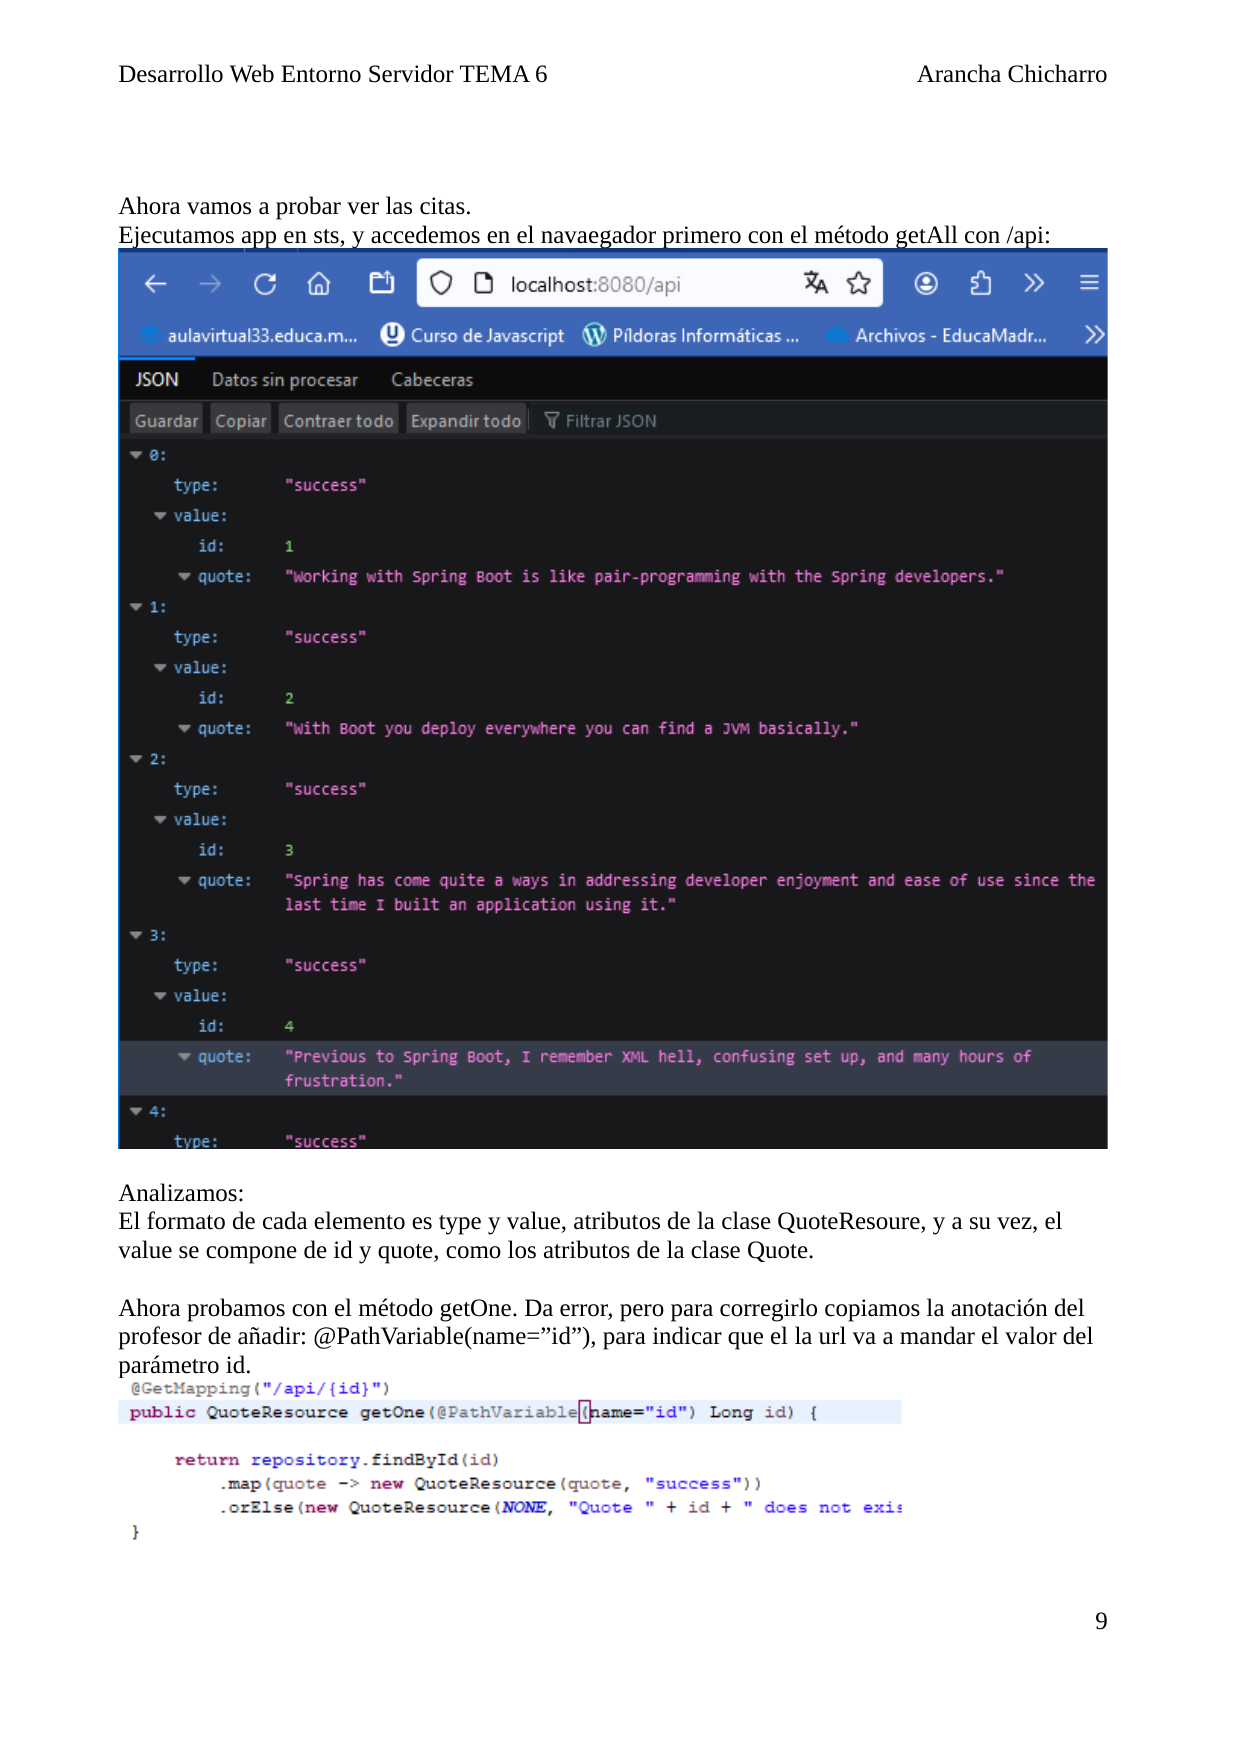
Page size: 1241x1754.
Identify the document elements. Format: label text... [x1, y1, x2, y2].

text Ejecutamos app en sts, y accedemos en el navaegador primero con el método getAll con /api: [118, 220, 1107, 248]
text El formato de cada elemento es type y value, atributos de la clase QuoteResoure, y a su vez, el value se compone de id y quote, como los atributos de la clase Quote. [118, 1206, 1107, 1264]
text Ahora probamos con el método getOne. Da error, pero para corregirlo copiamos la anotación del profesor de añadir: @PathVariable(name=”id”), para indicar que el la url va a mandar el valor del parámetro id. [118, 1293, 1107, 1379]
text Ahora vamos a probar ver las citas. [118, 191, 1107, 220]
text Analizamos: [118, 1178, 1107, 1206]
